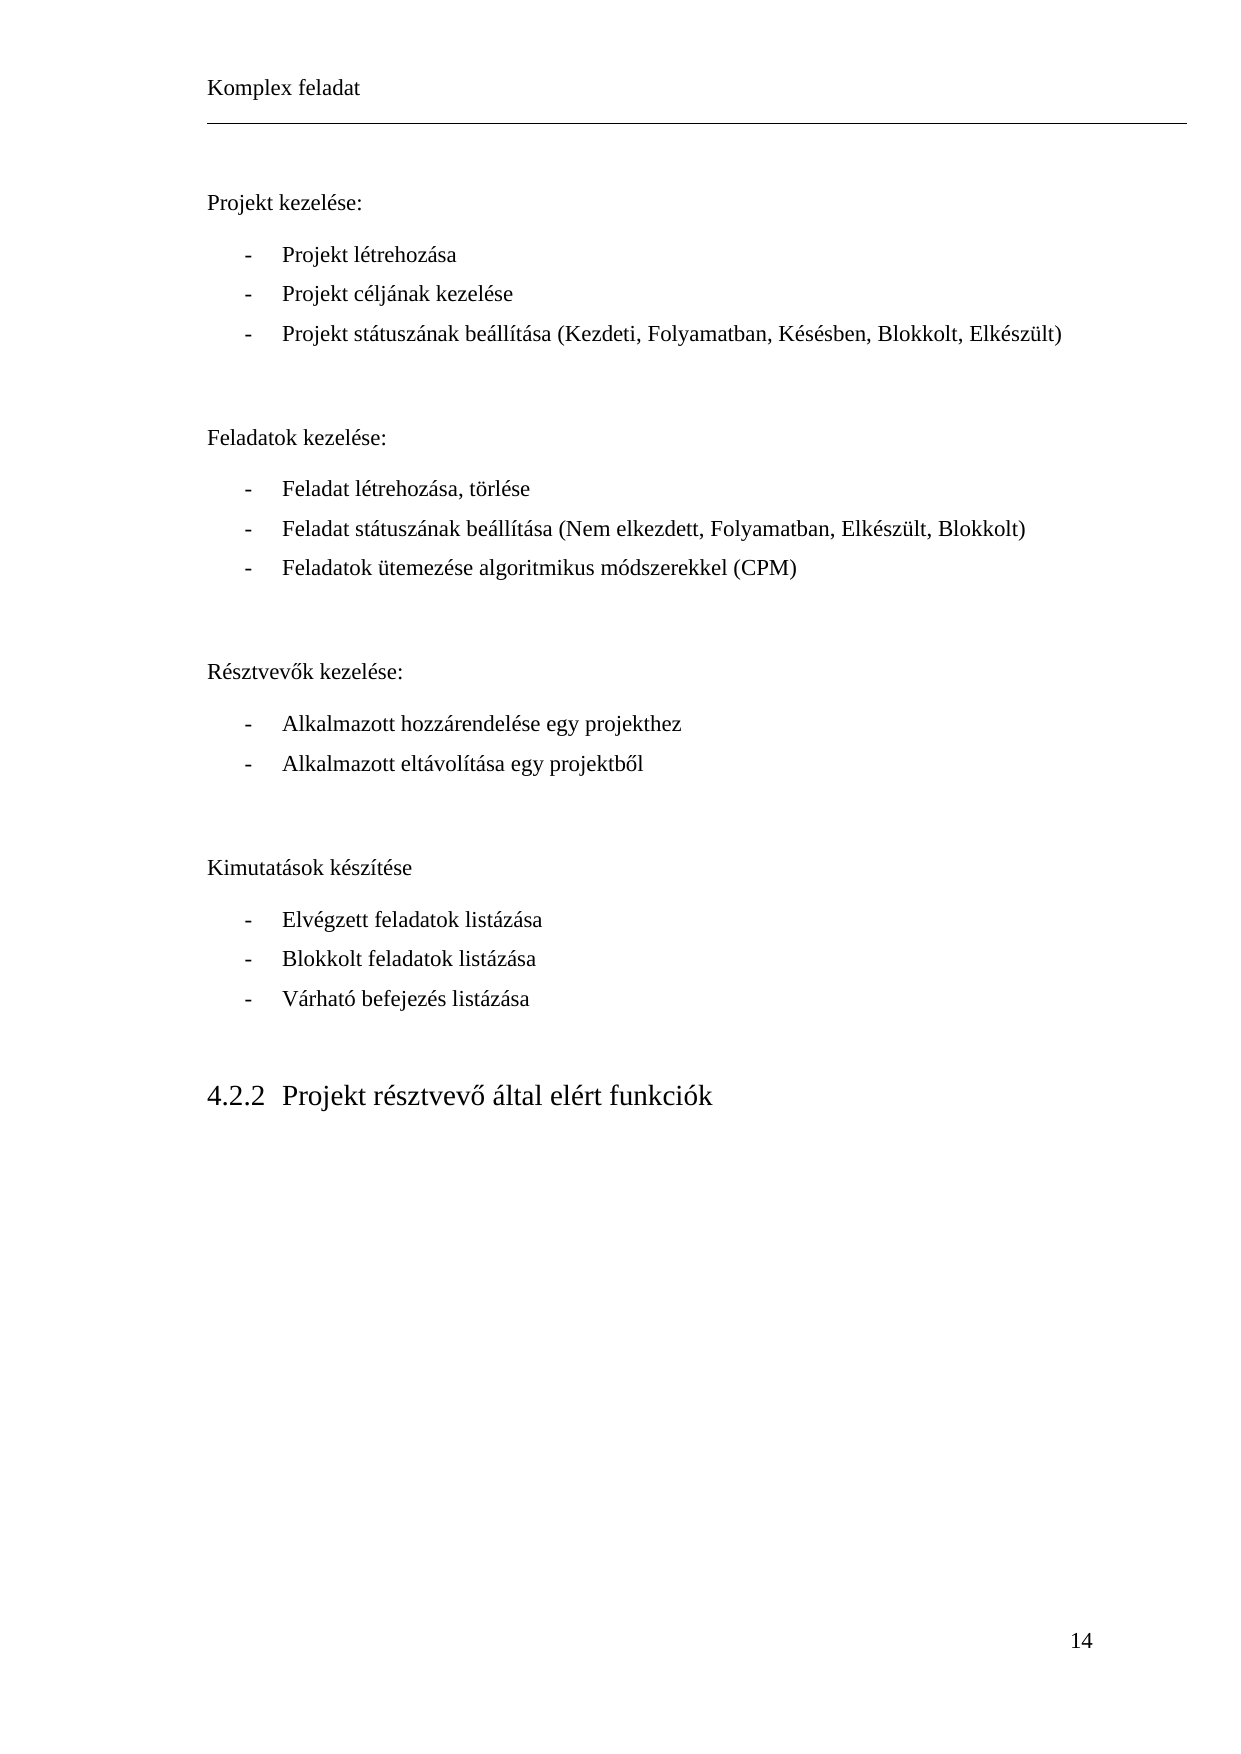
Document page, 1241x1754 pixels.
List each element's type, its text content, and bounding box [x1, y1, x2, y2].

list Feladat létrehozása, törlése [244, 476, 1092, 502]
list Projekt céljának kezelése [244, 280, 1092, 306]
list Projekt létrehozása [244, 241, 1092, 267]
subtitle Projekt résztvevő által elért funkciók [207, 1078, 1092, 1111]
list Projekt státuszának beállítása (Kezdeti, Folyamatban, Késésben, Blokkolt, Elkészült) [244, 319, 1092, 346]
list Alkalmazott hozzárendelése egy projekthez [244, 710, 1092, 737]
text Feladatok kezelése: [207, 423, 1092, 450]
text Kimutatások készítése [207, 854, 1092, 880]
list Feladatok ütemezése algoritmikus módszerekkel (CPM) [244, 554, 1092, 581]
list Várható befejezés listázása [244, 985, 1092, 1011]
list Elvégzett feladatok listázása [244, 906, 1092, 932]
text Résztvevők kezelése: [207, 658, 1092, 685]
list Alkalmazott eltávolítása egy projektből [244, 750, 1092, 776]
list Blokkolt feladatok listázása [244, 945, 1092, 972]
text Projekt kezelése: [207, 189, 1092, 215]
list Feladat státuszának beállítása (Nem elkezdett, Folyamatban, Elkészült, Blokkolt) [244, 515, 1092, 541]
